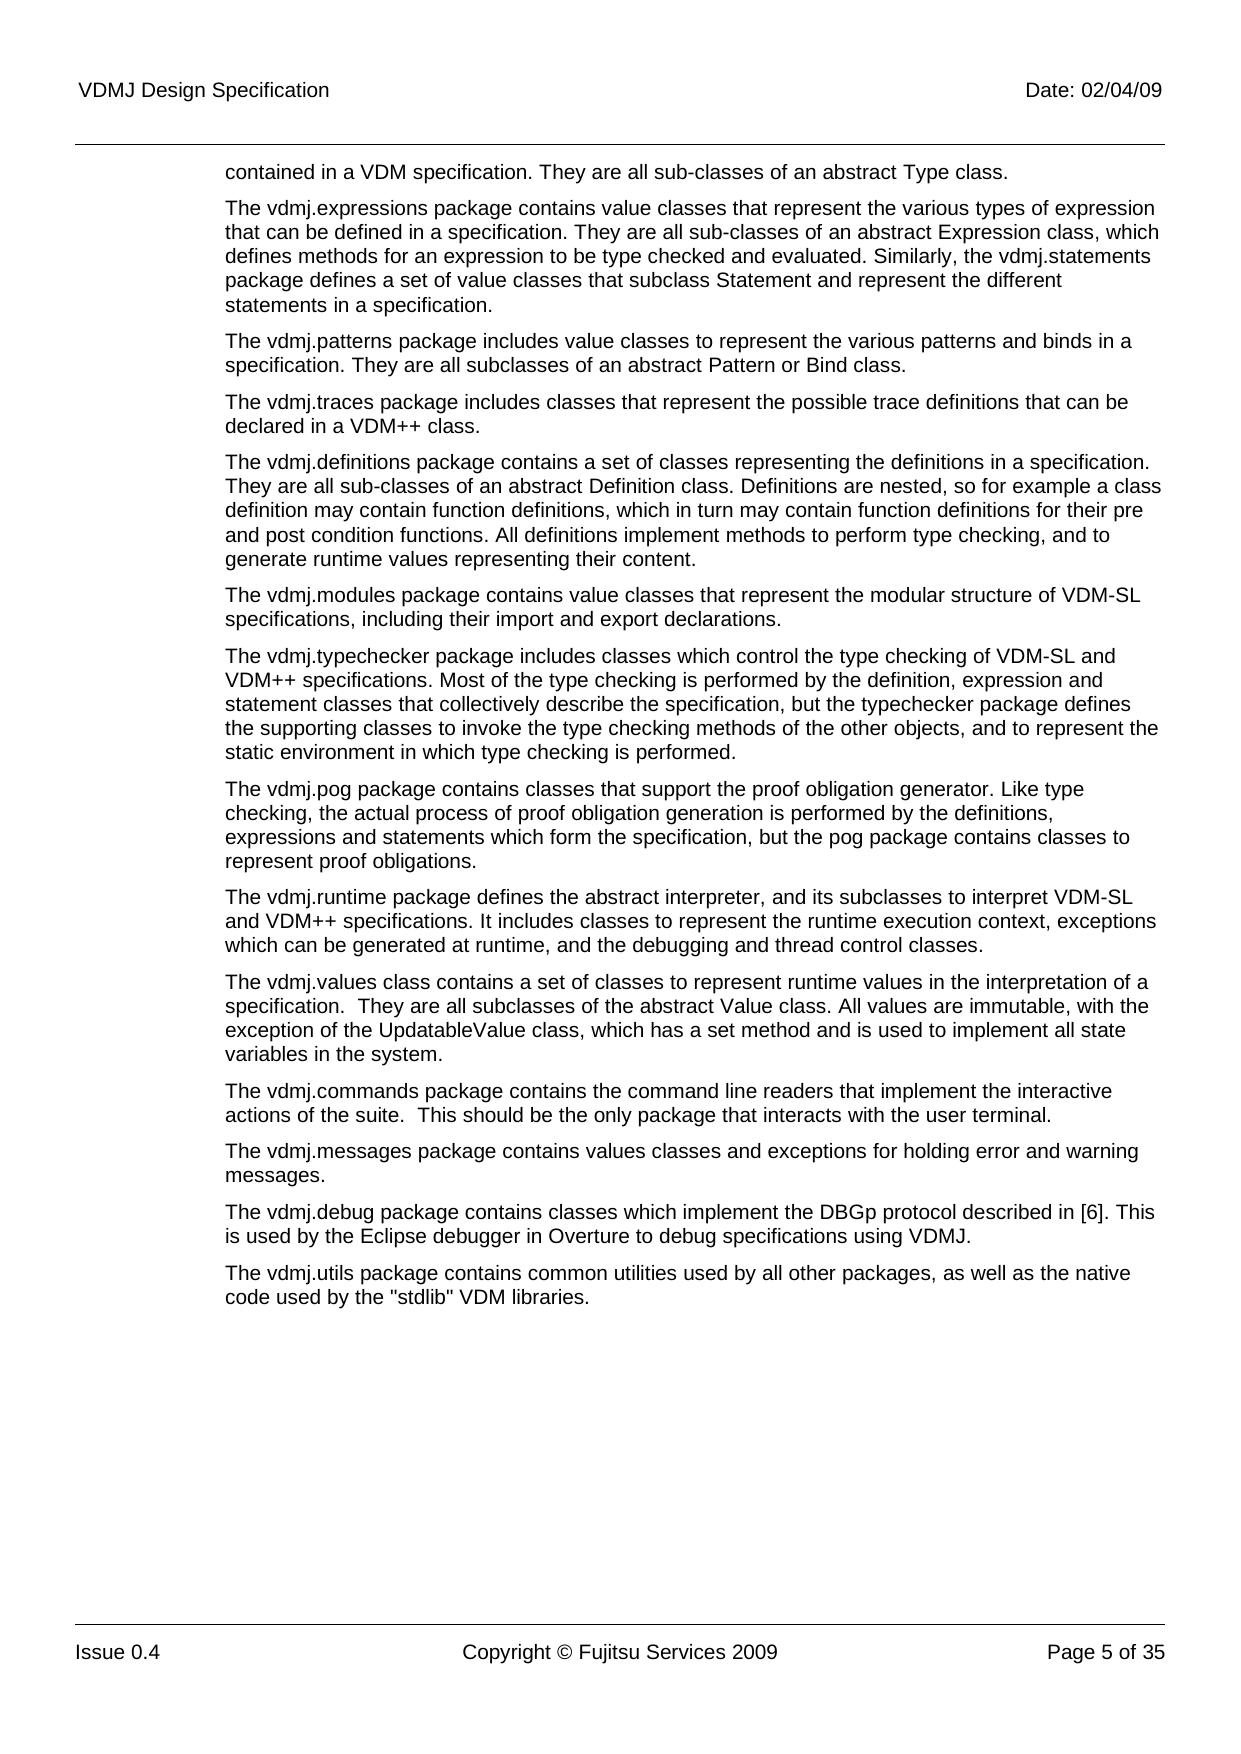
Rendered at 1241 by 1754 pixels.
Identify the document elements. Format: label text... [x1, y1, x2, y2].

text The vdmj.pog package contains classes that support the proof obligation generator. Like type checking, the actual process of proof obligation generation is performed by the definitions, expressions and statements which form the specification, but the pog package contains classes to represent proof obligations. [225, 777, 1165, 873]
text contained in a VDM specification. They are all sub-classes of an abstract Type class. [225, 160, 1165, 184]
text The vdmj.utils package contains common utilities used by all other packages, as well as the native code used by the "stdlib" VDM libraries. [225, 1261, 1165, 1309]
text The vdmj.traces package includes classes that represent the possible trace definitions that can be declared in a VDM++ class. [225, 390, 1165, 438]
text The vdmj.definitions package contains a set of classes representing the definitions in a specification. They are all sub-classes of an abstract Definition class. Definitions are nested, so for example a class definition may contain function definitions, which in turn may contain function definitions for their pre and post condition functions. All definitions implement methods to perform type checking, and to generate runtime values representing their content. [225, 450, 1165, 571]
text The vdmj.patterns package includes value classes to represent the various patterns and binds in a specification. They are all subclasses of an abstract Pattern or Bind class. [225, 329, 1165, 377]
text The vdmj.runtime package defines the abstract interpreter, and its subclasses to interpret VDM-SL and VDM++ specifications. It includes classes to represent the runtime execution context, exceptions which can be generated at runtime, and the debugging and thread control classes. [225, 885, 1165, 957]
text The vdmj.commands package contains the command line readers that implement the interactive actions of the suite. This should be the only package that interacts with the user terminal. [225, 1079, 1165, 1127]
text The vdmj.debug package contains classes which implement the DBGp protocol described in [6]. This is used by the Eclipse debugger in Overture to debug specifications using VDMJ. [225, 1200, 1165, 1248]
text The vdmj.modules package contains value classes that represent the modular structure of VDM-SL specifications, including their import and export declarations. [225, 583, 1165, 631]
text The vdmj.messages package contains values classes and exceptions for holding error and warning messages. [225, 1139, 1165, 1187]
text The vdmj.typechecker package includes classes which control the type checking of VDM-SL and VDM++ specifications. Most of the type checking is performed by the definition, expression and statement classes that collectively describe the specification, but the typechecker package defines the supporting classes to invoke the type checking methods of the other objects, and to represent the static environment in which type checking is performed. [225, 644, 1165, 764]
text The vdmj.values class contains a set of classes to represent runtime values in the interpretation of a specification. They are all subclasses of the abstract Value class. All values are immutable, with the exception of the UpdatableValue class, which has a set method and is used to implement all state variables in the system. [225, 970, 1165, 1066]
text The vdmj.expressions package contains value classes that represent the various types of expression that can be defined in a specification. They are all sub-classes of an abstract Expression class, which defines methods for an expression to be type checked and evaluated. Similarly, the vdmj.statements package defines a set of value classes that subclass Statement and represent the different statements in a specification. [225, 196, 1165, 317]
